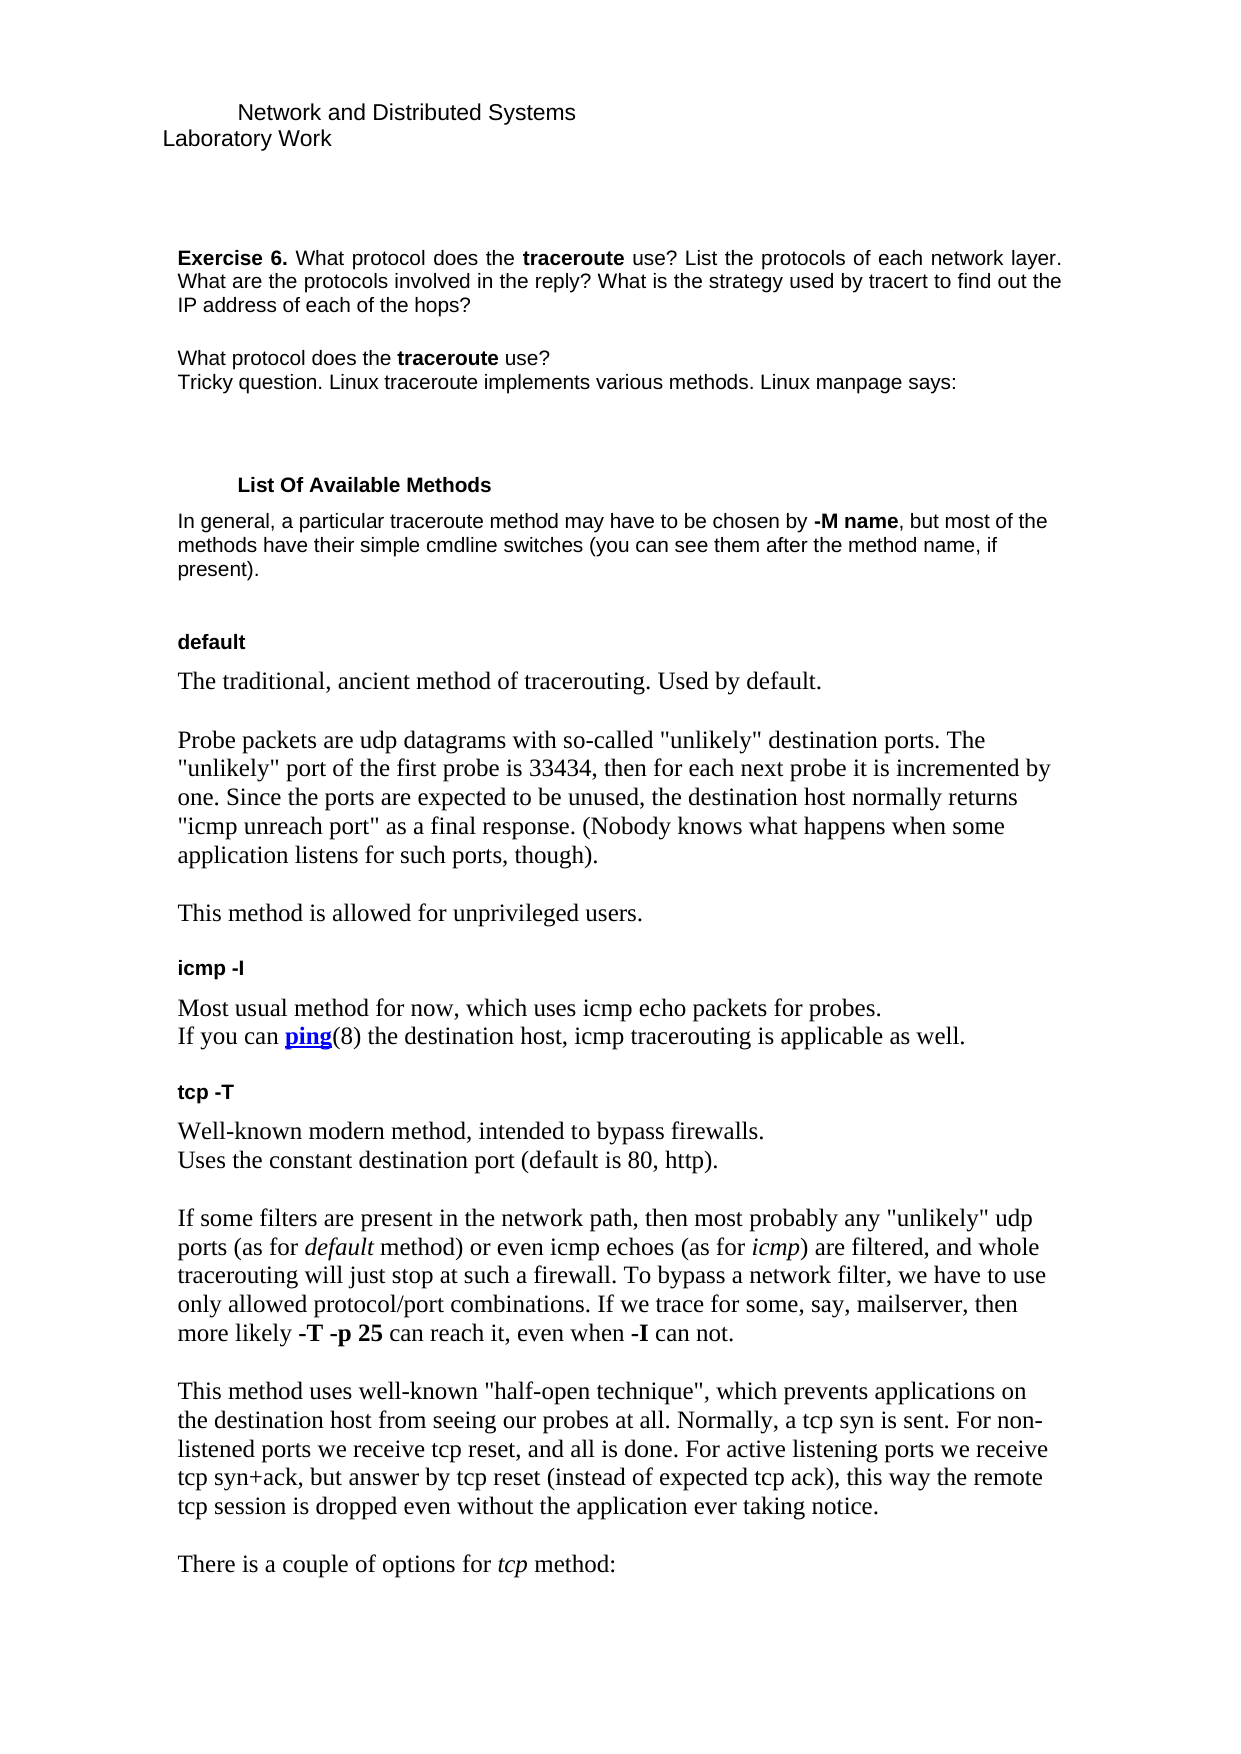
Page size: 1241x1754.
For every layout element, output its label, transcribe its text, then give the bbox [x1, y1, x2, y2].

text Tricky question. Linux traceroute implements various methods. Linux manpage says: [177, 370, 1063, 394]
text Exercise 6. What protocol does the traceroute use? List the protocols of each network layer. What are the protocols involved in the reply? What is the strategy used by tracert to find out the IP address of each of the hops? [177, 245, 1063, 317]
text default [177, 630, 1063, 654]
text What protocol does the traceroute use? [177, 346, 1063, 370]
text icmp -I [177, 956, 1063, 980]
subtitle This method is allowed for unprivileged users. [177, 898, 1063, 927]
subtitle Well-known modern method, intended to bypass firewalls. Uses the constant destination port (default is 80, http). [177, 1116, 1063, 1173]
text In general, a particular traceroute method may have to be chosen by -M name, but most of the methods have their simple cmdline switches (you can see them after the method name, if present). [177, 509, 1063, 581]
text tcp -T [177, 1079, 1063, 1103]
subtitle Probe packets are udp datagrams with so-called "unlikely" destination ports. The "unlikely" port of the first probe is 33434, then for each next probe it is incremented by one. Since the ports are expected to be unused, the destination host normally returns "icmp unreach port" as a final response. (Nobody knows what happens when some application listens for such ports, though). [177, 725, 1063, 868]
subtitle There is a couple of options for tcp method: [177, 1549, 1063, 1578]
subtitle List Of Available Methods [162, 473, 1063, 497]
subtitle This method uses well-known "half-open technique", which prevents applications on the destination host from seeing our probes at all. Normally, a tcp syn is sent. For non-listened ports we receive tcp reset, and all is done. For active listening ports we receive tcp syn+ack, but answer by tcp reset (instead of expected tcp ack), this way the remote tcp session is dropped even without the application ever taking notice. [177, 1376, 1063, 1520]
subtitle The traditional, ancient method of tracerouting. Used by default. [177, 666, 1063, 695]
subtitle Most usual method for now, which uses icmp echo packets for probes. If you can ping(8) the destination host, icmp tracerouting is applicable as well. [177, 993, 1063, 1050]
subtitle If some filters are present in the network path, then most probably any "unlikely" udp ports (as for default method) or even icmp echoes (as for icmp) are filtered, and whole tracerouting will just stop at such a firewall. To bypass a network filter, we have to use only allowed protocol/port combinations. If we trace for some, say, mailserver, then more likely -T -p 25 can reach it, even when -I can not. [177, 1203, 1063, 1347]
